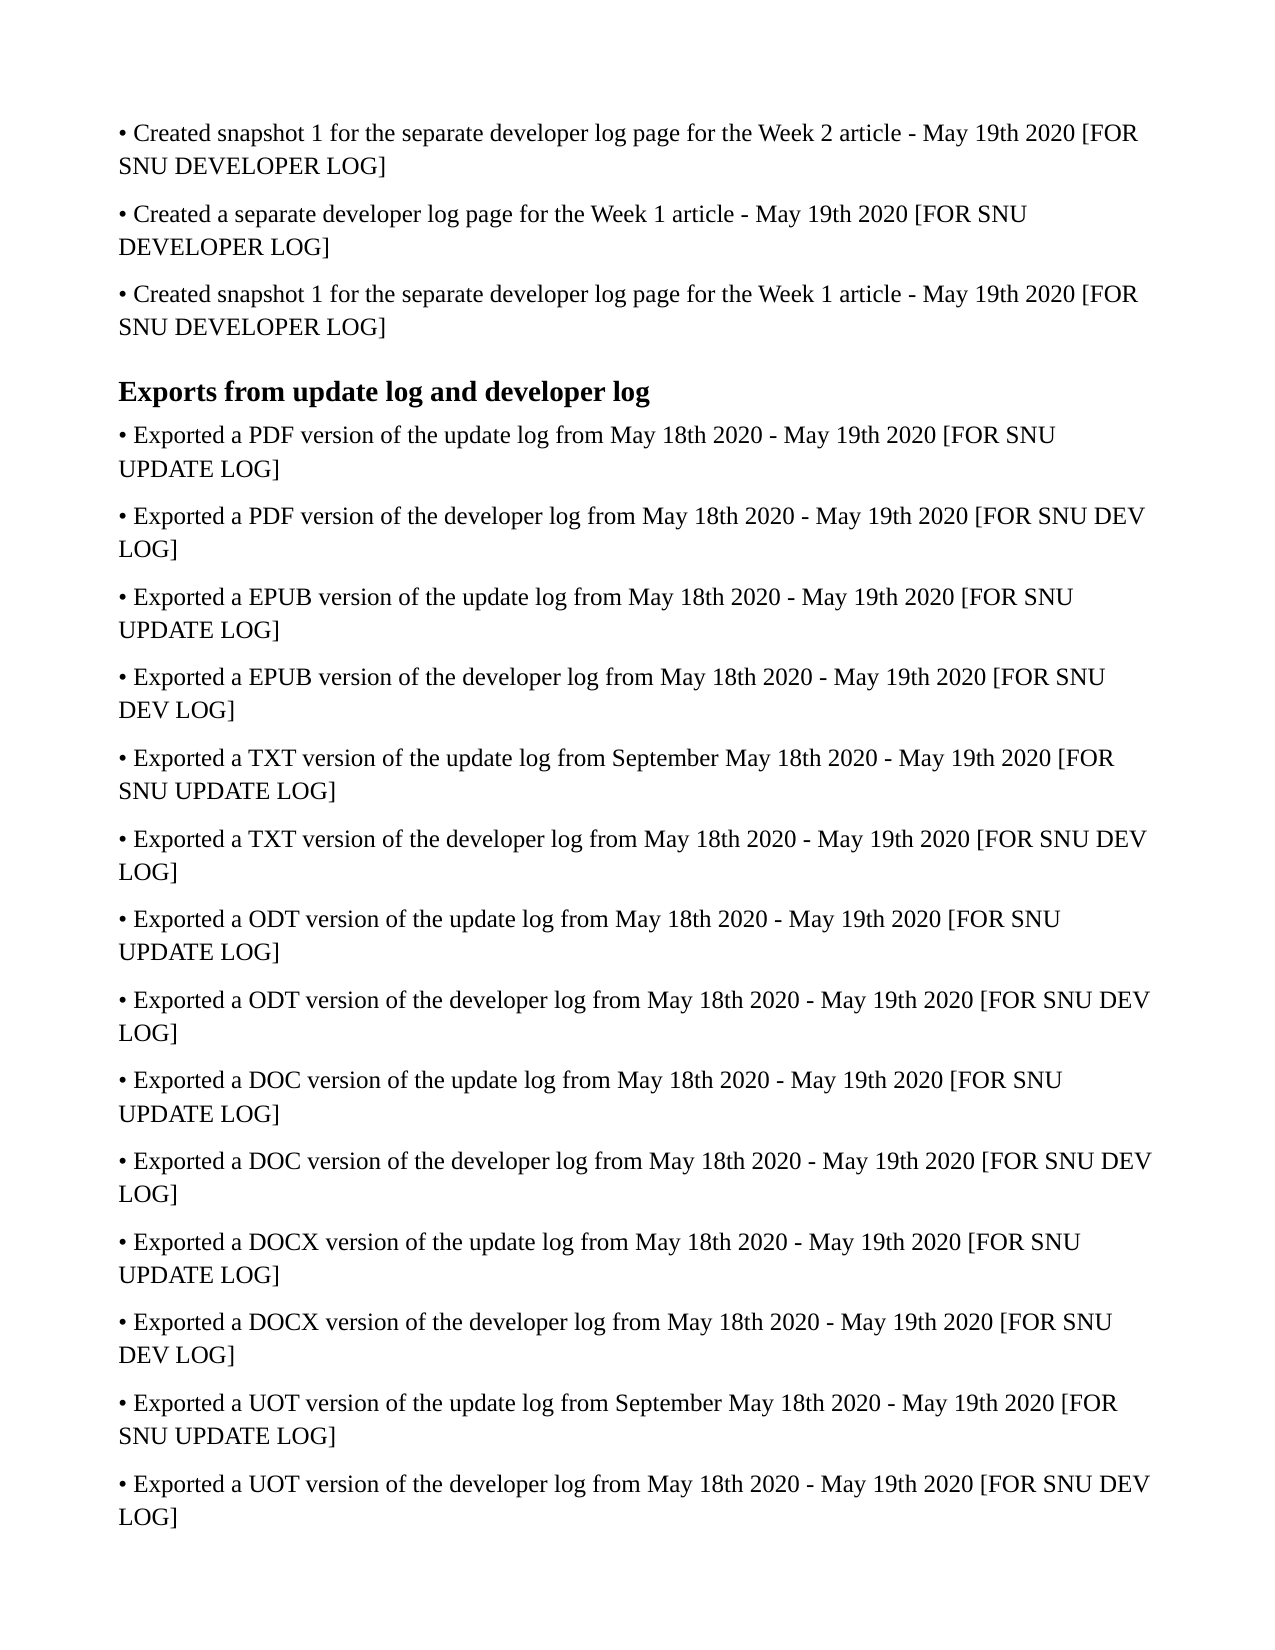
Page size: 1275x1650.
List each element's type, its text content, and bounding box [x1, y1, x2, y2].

text • Exported a EPUB version of the developer log from May 18th 2020 - May 19th 2020 [FOR SNU DEV LOG] [118, 662, 1157, 724]
text • Exported a DOC version of the developer log from May 18th 2020 - May 19th 2020 [FOR SNU DEV LOG] [118, 1146, 1157, 1208]
text • Exported a PDF version of the developer log from May 18th 2020 - May 19th 2020 [FOR SNU DEV LOG] [118, 501, 1157, 563]
text • Created snapshot 1 for the separate developer log page for the Week 1 article - May 19th 2020 [FOR SNU DEVELOPER LOG] [118, 279, 1157, 341]
text • Created snapshot 1 for the separate developer log page for the Week 2 article - May 19th 2020 [FOR SNU DEVELOPER LOG] [118, 118, 1157, 180]
text • Exported a DOCX version of the developer log from May 18th 2020 - May 19th 2020 [FOR SNU DEV LOG] [118, 1307, 1157, 1369]
text • Created a separate developer log page for the Week 1 article - May 19th 2020 [FOR SNU DEVELOPER LOG] [118, 199, 1157, 261]
text • Exported a DOC version of the update log from May 18th 2020 - May 19th 2020 [FOR SNU UPDATE LOG] [118, 1066, 1157, 1127]
text • Exported a EPUB version of the update log from May 18th 2020 - May 19th 2020 [FOR SNU UPDATE LOG] [118, 582, 1157, 644]
text • Exported a TXT version of the developer log from May 18th 2020 - May 19th 2020 [FOR SNU DEV LOG] [118, 824, 1157, 886]
text • Exported a ODT version of the update log from May 18th 2020 - May 19th 2020 [FOR SNU UPDATE LOG] [118, 904, 1157, 966]
text • Exported a UOT version of the update log from September May 18th 2020 - May 19th 2020 [FOR SNU UPDATE LOG] [118, 1388, 1157, 1450]
text • Exported a UOT version of the developer log from May 18th 2020 - May 19th 2020 [FOR SNU DEV LOG] [118, 1469, 1157, 1531]
text • Exported a ODT version of the developer log from May 18th 2020 - May 19th 2020 [FOR SNU DEV LOG] [118, 985, 1157, 1047]
text • Exported a TXT version of the update log from September May 18th 2020 - May 19th 2020 [FOR SNU UPDATE LOG] [118, 743, 1157, 805]
text • Exported a PDF version of the update log from May 18th 2020 - May 19th 2020 [FOR SNU UPDATE LOG] [118, 421, 1157, 482]
text • Exported a DOCX version of the update log from May 18th 2020 - May 19th 2020 [FOR SNU UPDATE LOG] [118, 1227, 1157, 1289]
subtitle Exports from update log and developer log [118, 374, 1157, 408]
